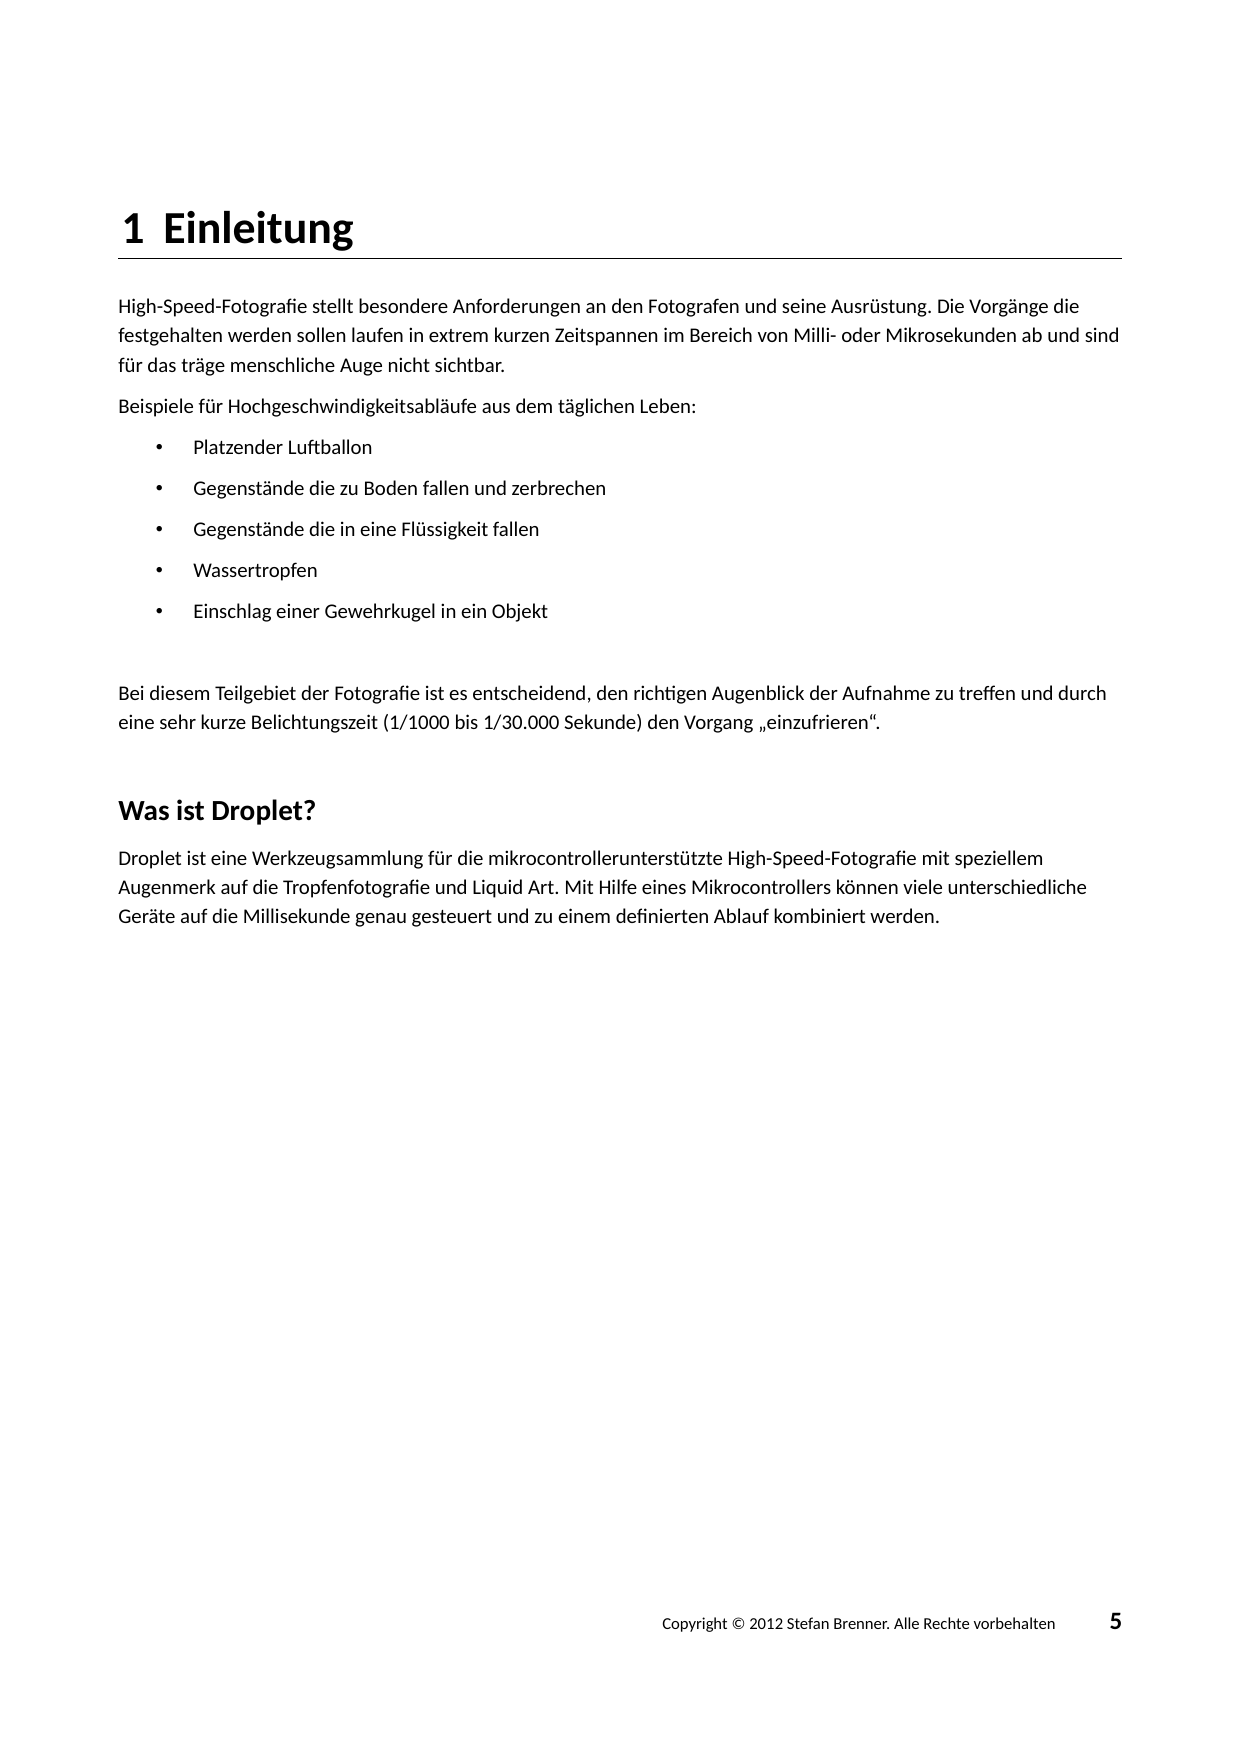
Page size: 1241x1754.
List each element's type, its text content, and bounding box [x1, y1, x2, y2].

list Einschlag einer Gewehrkugel in ein Objekt [156, 598, 1122, 623]
list Wassertropfen [156, 557, 1122, 582]
text High-Speed-Fotografie stellt besondere Anforderungen an den Fotografen und seine Ausrüstung. Die Vorgänge die festgehalten werden sollen laufen in extrem kurzen Zeitspannen im Bereich von Milli- oder Mikrosekunden ab und sind für das träge menschliche Auge nicht sichtbar. [118, 293, 1122, 377]
list Gegenstände die zu Boden fallen und zerbrechen [156, 475, 1122, 500]
subtitle Einleitung [118, 196, 1122, 258]
list Gegenstände die in eine Flüssigkeit fallen [156, 516, 1122, 541]
text Droplet ist eine Werkzeugsammlung für die mikrocontrollerunterstützte High-Speed-Fotografie mit speziellem Augenmerk auf die Tropfenfotografie und Liquid Art. Mit Hilfe eines Mikrocontrollers können viele unterschiedliche Geräte auf die Millisekunde genau gesteuert und zu einem definierten Ablauf kombiniert werden. [118, 845, 1122, 929]
list Platzender Luftballon [156, 434, 1122, 459]
subtitle Was ist Droplet? [118, 792, 1122, 827]
text Bei diesem Teilgebiet der Fotografie ist es entscheidend, den richtigen Augenblick der Aufnahme zu treffen und durch eine sehr kurze Belichtungszeit (1/1000 bis 1/30.000 Sekunde) den Vorgang „einzufrieren“. [118, 680, 1122, 735]
text Beispiele für Hochgeschwindigkeitsabläufe aus dem täglichen Leben: [118, 393, 1122, 418]
